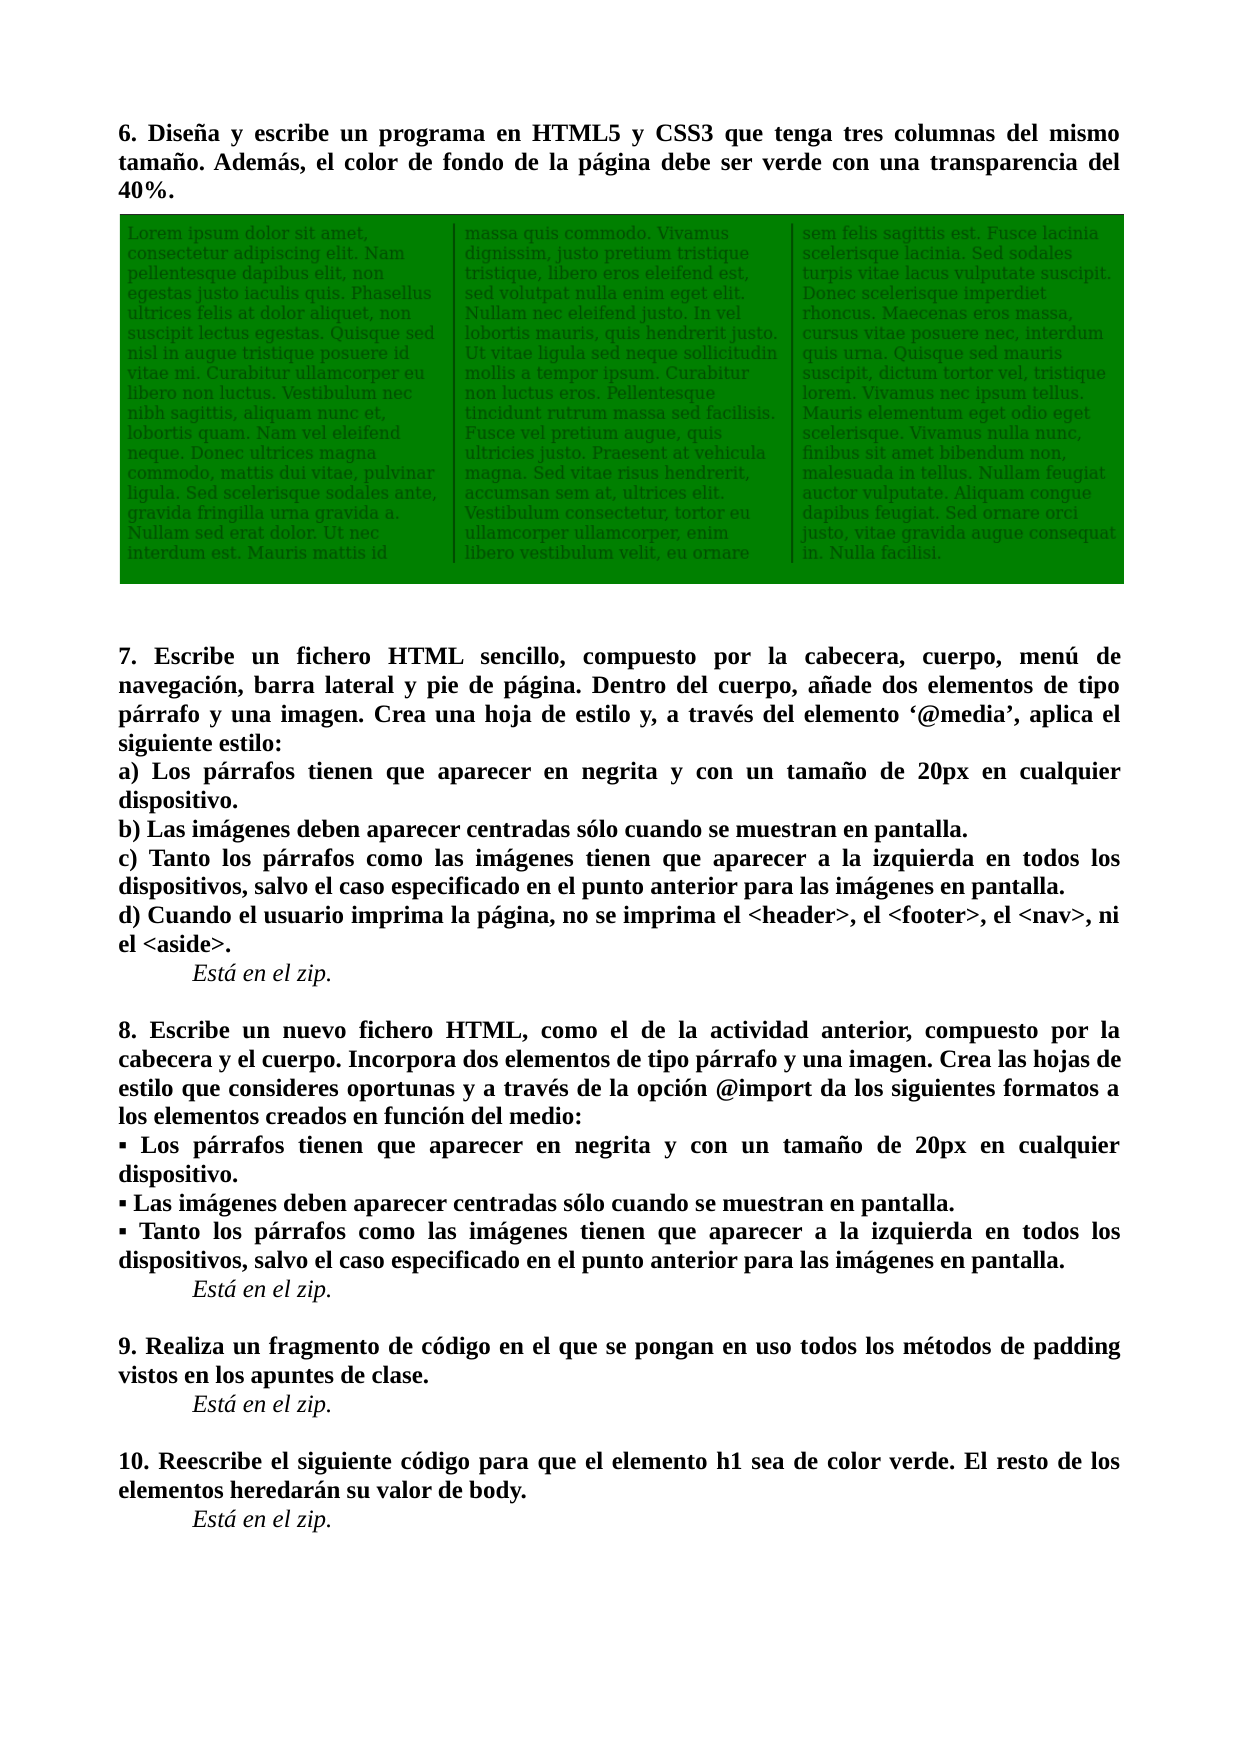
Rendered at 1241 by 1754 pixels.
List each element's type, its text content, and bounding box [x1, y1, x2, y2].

text 10. Reescribe el siguiente código para que el elemento h1 sea de color verde. El resto de los elementos heredarán su valor de body. [118, 1446, 1122, 1504]
text 9. Realiza un fragmento de código en el que se pongan en uso todos los métodos de padding vistos en los apuntes de clase. [118, 1331, 1122, 1389]
text ▪ Las imágenes deben aparecer centradas sólo cuando se muestran en pantalla. [118, 1188, 1122, 1216]
text c) Tanto los párrafos como las imágenes tienen que aparecer a la izquierda en todos los dispositivos, salvo el caso especificado en el punto anterior para las imágenes en pantalla. [118, 843, 1122, 900]
text 8. Escribe un nuevo fichero HTML, como el de la actividad anterior, compuesto por la cabecera y el cuerpo. Incorpora dos elementos de tipo párrafo y una imagen. Crea las hojas de estilo que consideres oportunas y a través de la opción @import da los siguientes formatos a los elementos creados en función del medio: [118, 1015, 1122, 1130]
text 7. Escribe un fichero HTML sencillo, compuesto por la cabecera, cuerpo, menú de navegación, barra lateral y pie de página. Dentro del cuerpo, añade dos elementos de tipo párrafo y una imagen. Crea una hoja de estilo y, a través del elemento ‘@media’, aplica el siguiente estilo: [118, 641, 1122, 756]
text 6. Diseña y escribe un programa en HTML5 y CSS3 que tenga tres columnas del mismo tamaño. Además, el color de fondo de la página debe ser verde con una transparencia del 40%. [118, 118, 1122, 204]
text Está en el zip. [118, 1274, 1122, 1303]
text b) Las imágenes deben aparecer centradas sólo cuando se muestran en pantalla. [118, 814, 1122, 843]
text Está en el zip. [118, 958, 1122, 986]
text a) Los párrafos tienen que aparecer en negrita y con un tamaño de 20px en cualquier dispositivo. [118, 756, 1122, 814]
text ▪ Los párrafos tienen que aparecer en negrita y con un tamaño de 20px en cualquier dispositivo. [118, 1130, 1122, 1188]
picture [119, 214, 1124, 584]
text Está en el zip. [118, 1389, 1122, 1418]
text Está en el zip. [118, 1504, 1122, 1533]
text d) Cuando el usuario imprima la página, no se imprima el <header>, el <footer>, el <nav>, ni el <aside>. [118, 900, 1122, 958]
text ▪ Tanto los párrafos como las imágenes tienen que aparecer a la izquierda en todos los dispositivos, salvo el caso especificado en el punto anterior para las imágenes en pantalla. [118, 1216, 1122, 1274]
